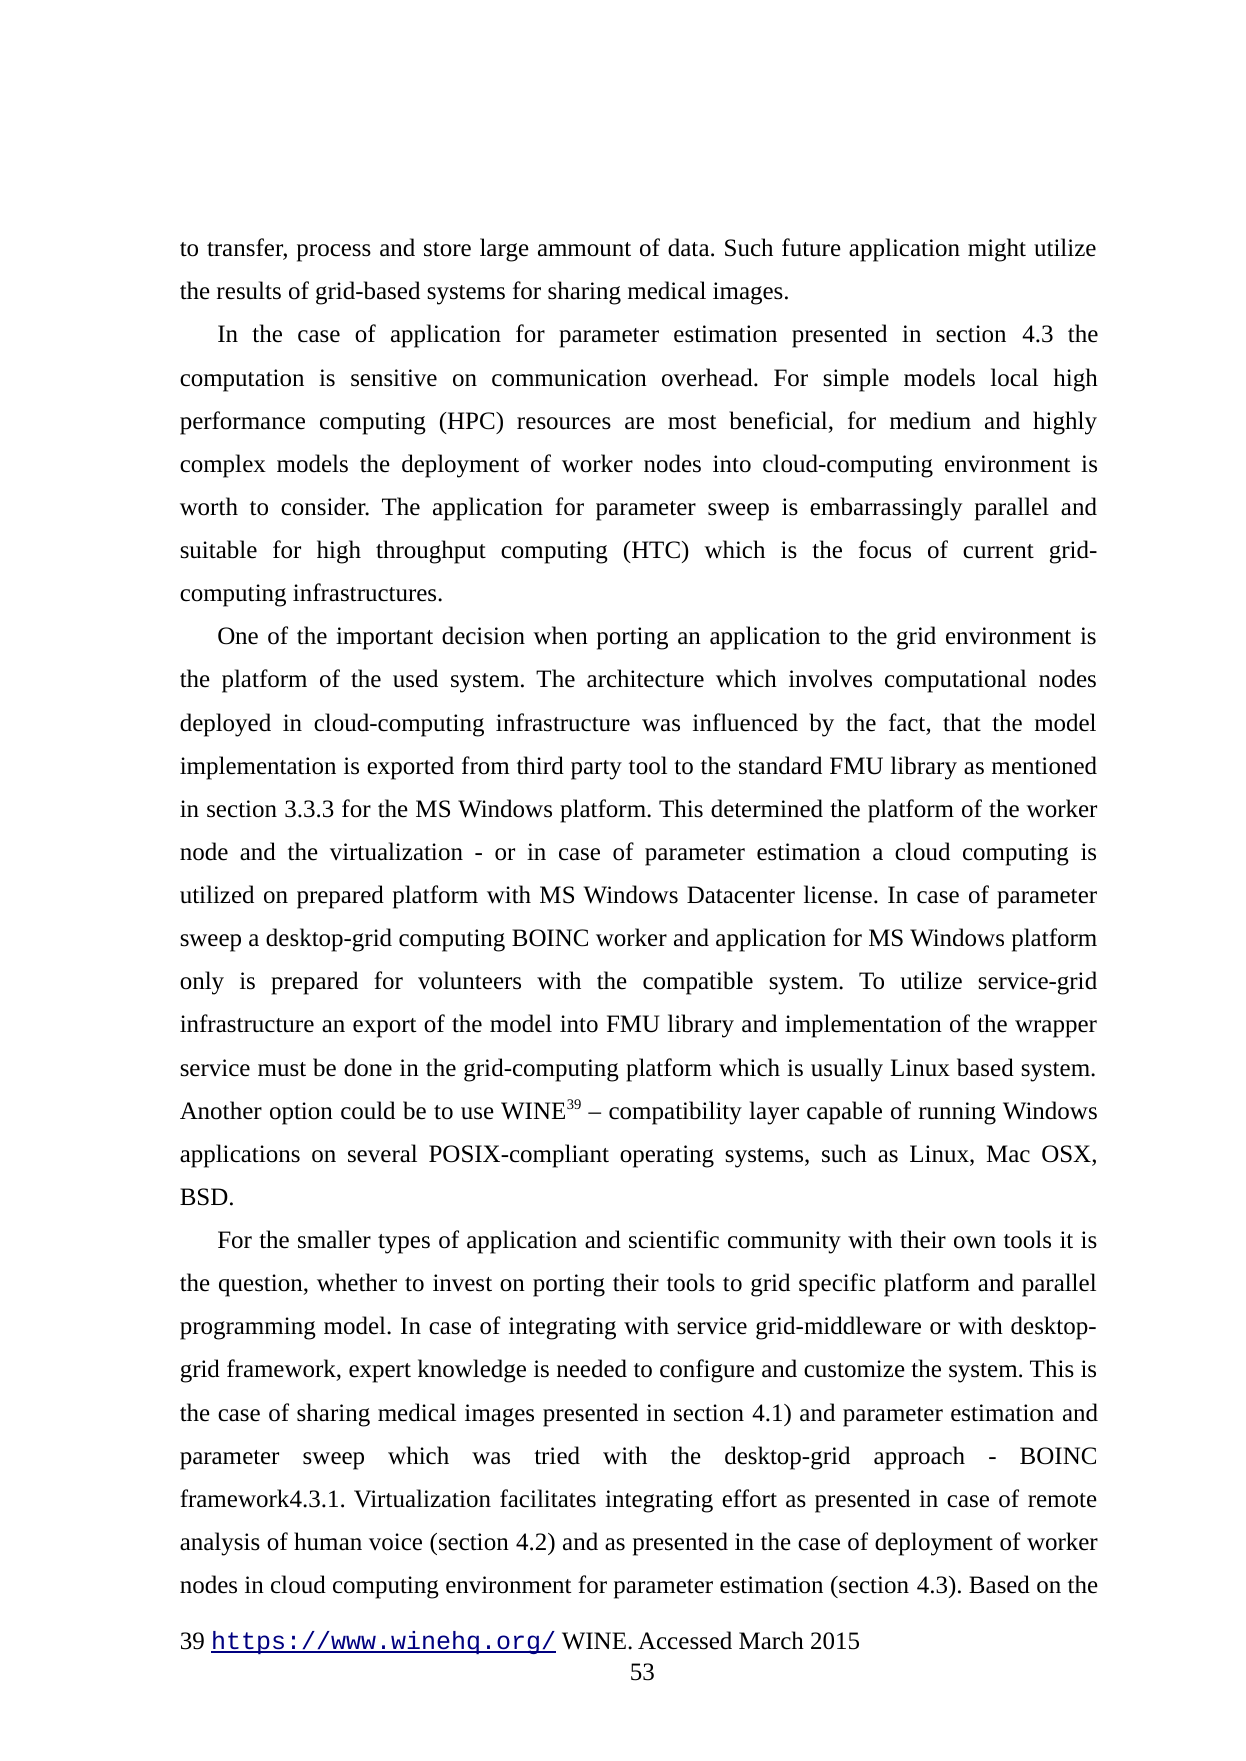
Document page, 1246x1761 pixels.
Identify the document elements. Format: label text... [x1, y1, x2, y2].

text For the smaller types of application and scientific community with their own tools it is the question, whether to invest on porting their tools to grid specific platform and parallel programming model. In case of integrating with service grid-middleware or with desktop-grid framework, expert knowledge is needed to configure and customize the system. This is the case of sharing medical images presented in section 4.1) and parameter estimation and parameter sweep which was tried with the desktop-grid approach - BOINC framework4.3.1. Virtualization facilitates integrating effort as presented in case of remote analysis of human voice (section 4.2) and as presented in the case of deployment of worker nodes in cloud computing environment for parameter estimation (section 4.3). Based on the [179, 1225, 1098, 1599]
text to transfer, process and store large ammount of data. Such future application might utilize the results of grid-based systems for sharing medical images. [179, 233, 1098, 305]
text https://www.winehq.org/ WINE. Accessed March 2015 [179, 1626, 1098, 1657]
text In the case of application for parameter estimation presented in section 4.3 the computation is sensitive on communication overhead. For simple models local high performance computing (HPC) resources are most beneficial, for medium and highly complex models the deployment of worker nodes into cloud-computing environment is worth to consider. The application for parameter sweep is embarrassingly parallel and suitable for high throughput computing (HTC) which is the focus of current grid-computing infrastructures. [179, 319, 1098, 607]
text One of the important decision when porting an application to the grid environment is the platform of the used system. The architecture which involves computational nodes deployed in cloud-computing infrastructure was influenced by the fact, that the model implementation is exported from third party tool to the standard FMU library as mentioned in section 3.3.3 for the MS Windows platform. This determined the platform of the worker node and the virtualization - or in case of parameter estimation a cloud computing is utilized on prepared platform with MS Windows Datacenter license. In case of parameter sweep a desktop-grid computing BOINC worker and application for MS Windows platform only is prepared for volunteers with the compatible system. To utilize service-grid infrastructure an export of the model into FMU library and implementation of the wrapper service must be done in the grid-computing platform which is usually Linux based system. Another option could be to use WINE – compatibility layer capable of running Windows applications on several POSIX-compliant operating systems, such as Linux, Mac OSX, BSD. [179, 621, 1098, 1211]
